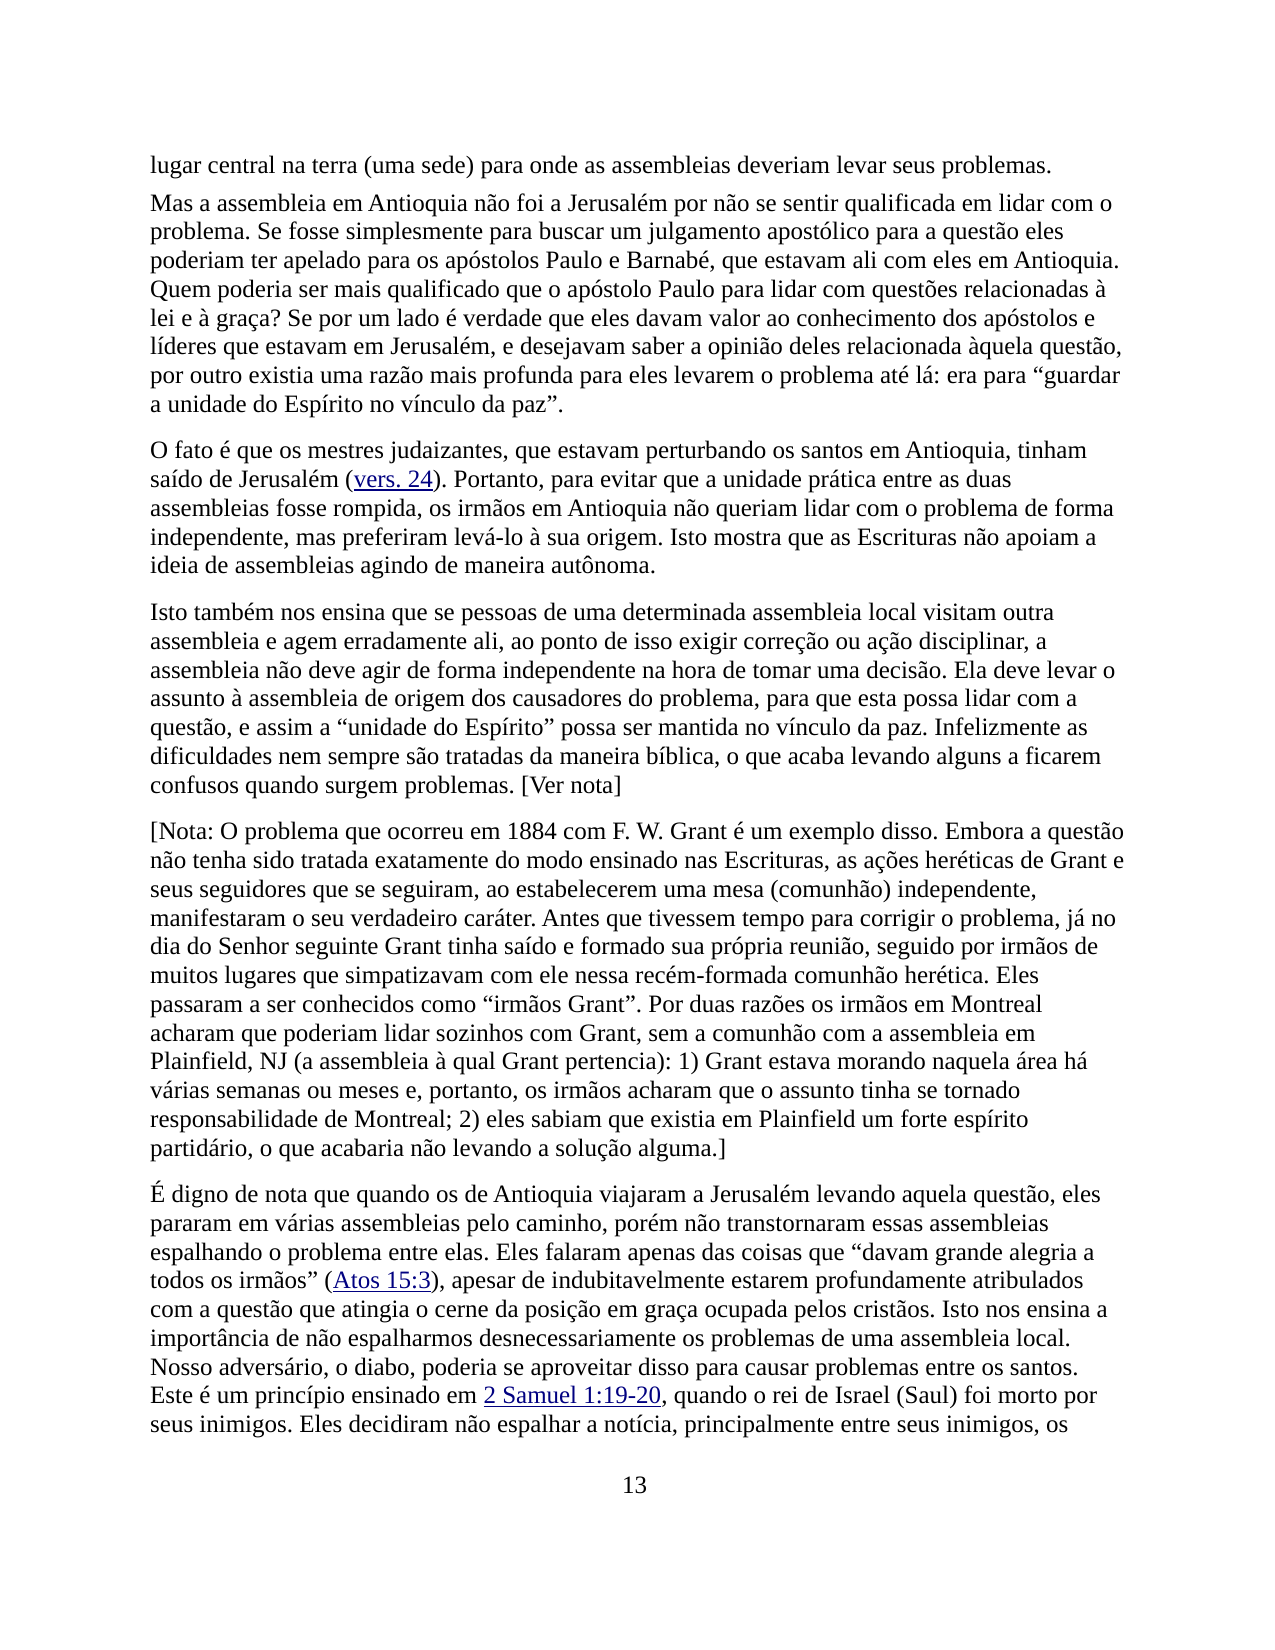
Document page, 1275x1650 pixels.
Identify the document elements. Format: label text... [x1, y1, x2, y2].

text lugar central na terra (uma sede) para onde as assembleias deveriam levar seus problemas. [150, 150, 1125, 179]
text [Nota: O problema que ocorreu em 1884 com F. W. Grant é um exemplo disso. Embora a questão não tenha sido tratada exatamente do modo ensinado nas Escrituras, as ações heréticas de Grant e seus seguidores que se seguiram, ao estabelecerem uma mesa (comunhão) independente, manifestaram o seu verdadeiro caráter. Antes que tivessem tempo para corrigir o problema, já no dia do Senhor seguinte Grant tinha saído e formado sua própria reunião, seguido por irmãos de muitos lugares que simpatizavam com ele nessa recém-formada comunhão herética. Eles passaram a ser conhecidos como “irmãos Grant”. Por duas razões os irmãos em Montreal acharam que poderiam lidar sozinhos com Grant, sem a comunhão com a assembleia em Plainfield, NJ (a assembleia à qual Grant pertencia): 1) Grant estava morando naquela área há várias semanas ou meses e, portanto, os irmãos acharam que o assunto tinha se tornado responsabilidade de Montreal; 2) eles sabiam que existia em Plainfield um forte espírito partidário, o que acabaria não levando a solução alguma.] [150, 816, 1125, 1161]
text É digno de nota que quando os de Antioquia viajaram a Jerusalém levando aquela questão, eles pararam em várias assembleias pelo caminho, porém não transtornaram essas assembleias espalhando o problema entre elas. Eles falaram apenas das coisas que “davam grande alegria a todos os irmãos” (Atos 15:3), apesar de indubitavelmente estarem profundamente atribulados com a questão que atingia o cerne da posição em graça ocupada pelos cristãos. Isto nos ensina a importância de não espalharmos desnecessariamente os problemas de uma assembleia local. Nosso adversário, o diabo, poderia se aproveitar disso para causar problemas entre os santos. Este é um princípio ensinado em 2 Samuel 1:19-20, quando o rei de Israel (Saul) foi morto por seus inimigos. Eles decidiram não espalhar a notícia, principalmente entre seus inimigos, os [150, 1179, 1125, 1438]
text Mas a assembleia em Antioquia não foi a Jerusalém por não se sentir qualificada em lidar com o problema. Se fosse simplesmente para buscar um julgamento apostólico para a questão eles poderiam ter apelado para os apóstolos Paulo e Barnabé, que estavam ali com eles em Antioquia. Quem poderia ser mais qualificado que o apóstolo Paulo para lidar com questões relacionadas à lei e à graça? Se por um lado é verdade que eles davam valor ao conhecimento dos apóstolos e líderes que estavam em Jerusalém, e desejavam saber a opinião deles relacionada àquela questão, por outro existia uma razão mais profunda para eles levarem o problema até lá: era para “guardar a unidade do Espírito no vínculo da paz”. [150, 188, 1125, 418]
text Isto também nos ensina que se pessoas de uma determinada assembleia local visitam outra assembleia e agem erradamente ali, ao ponto de isso exigir correção ou ação disciplinar, a assembleia não deve agir de forma independente na hora de tomar uma decisão. Ela deve levar o assunto à assembleia de origem dos causadores do problema, para que esta possa lidar com a questão, e assim a “unidade do Espírito” possa ser mantida no vínculo da paz. Infelizmente as dificuldades nem sempre são tratadas da maneira bíblica, o que acaba levando alguns a ficarem confusos quando surgem problemas. [Ver nota] [150, 597, 1125, 798]
text O fato é que os mestres judaizantes, que estavam perturbando os santos em Antioquia, tinham saído de Jerusalém (vers. 24). Portanto, para evitar que a unidade prática entre as duas assembleias fosse rompida, os irmãos em Antioquia não queriam lidar com o problema de forma independente, mas preferiram levá-lo à sua origem. Isto mostra que as Escrituras não apoiam a ideia de assembleias agindo de maneira autônoma. [150, 436, 1125, 579]
